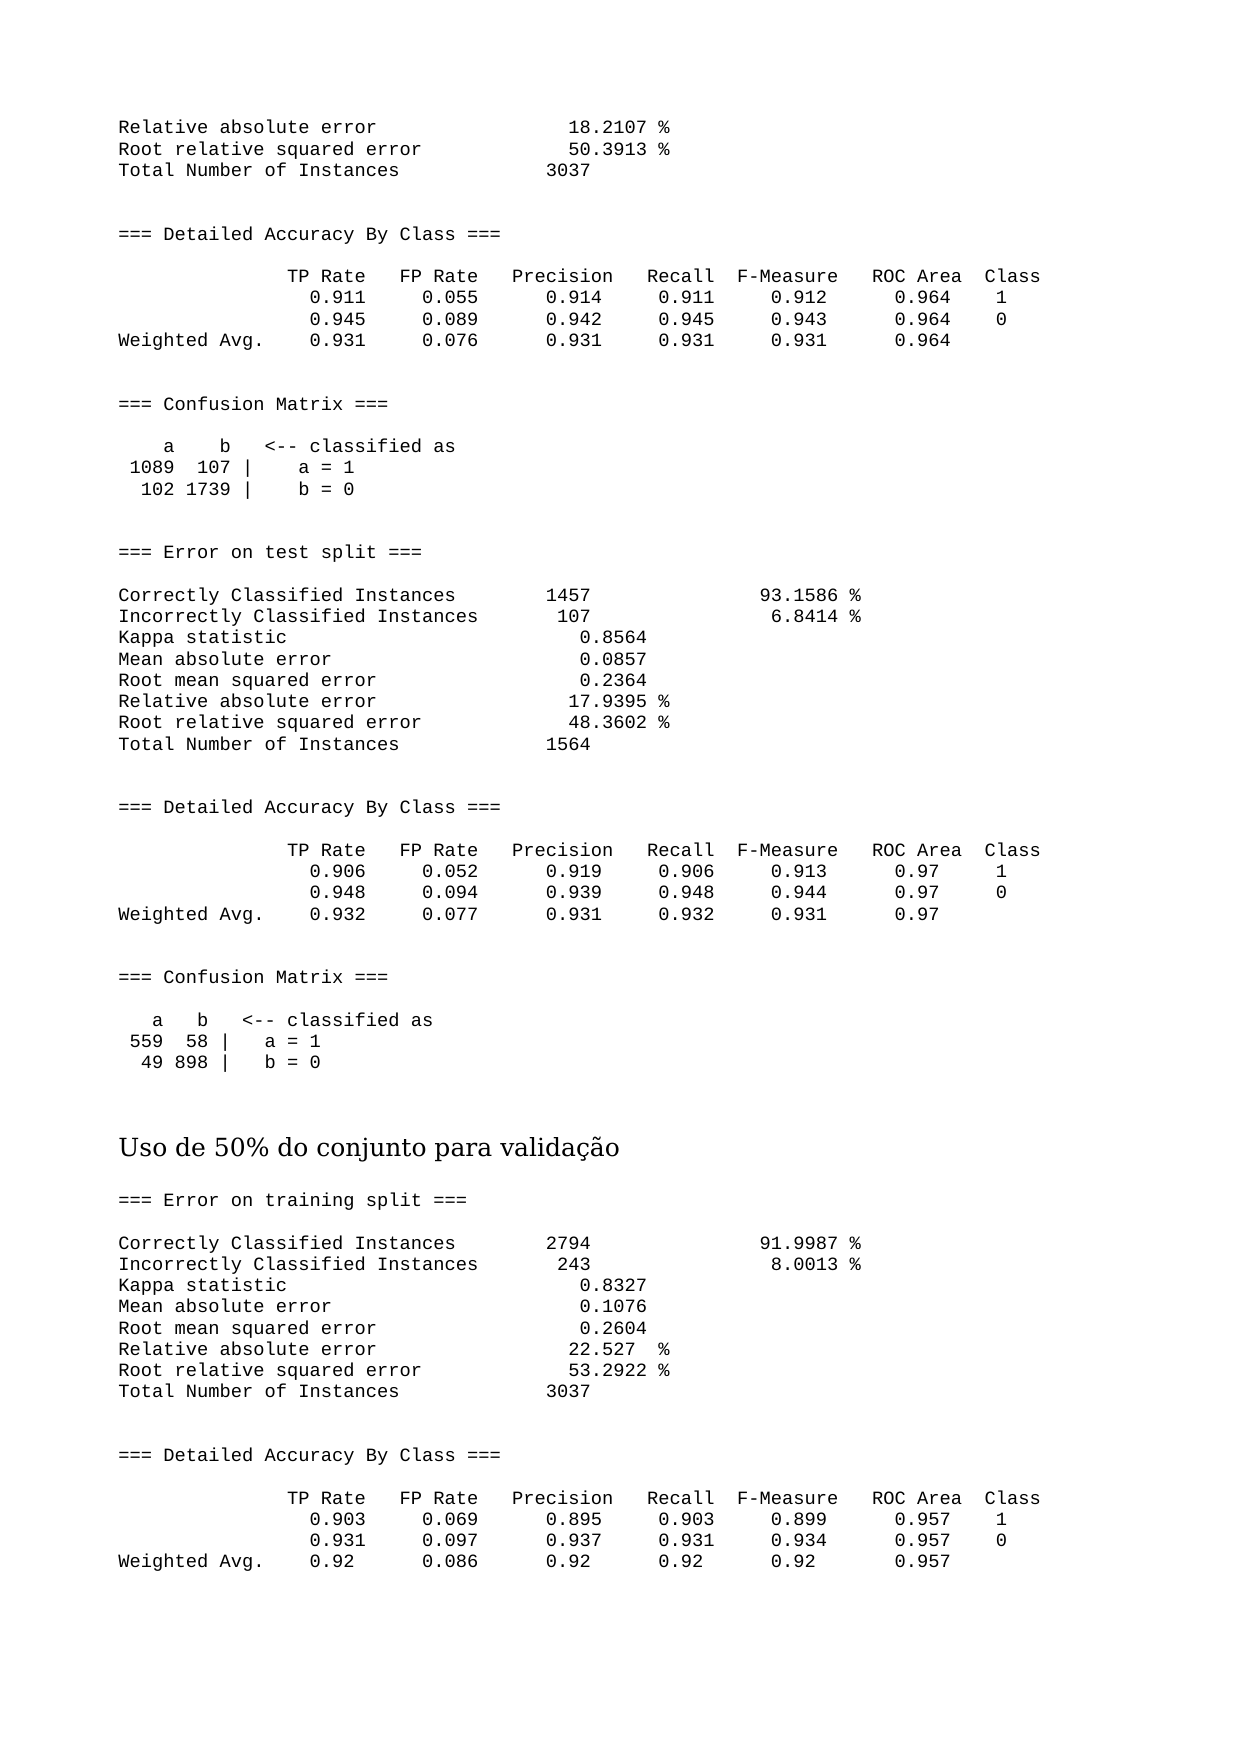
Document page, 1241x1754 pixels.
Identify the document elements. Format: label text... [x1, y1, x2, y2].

text a b <-- classified as [118, 437, 1122, 458]
text === Confusion Matrix === [118, 968, 1122, 989]
text a b <-- classified as [118, 1011, 1122, 1032]
text Mean absolute error 0.0857 [118, 649, 1122, 671]
text Weighted Avg. 0.932 0.077 0.931 0.932 0.931 0.97 [118, 904, 1122, 926]
text Relative absolute error 18.2107 % [118, 118, 1122, 139]
text Kappa statistic 0.8564 [118, 628, 1122, 649]
text === Detailed Accuracy By Class === [118, 224, 1122, 246]
text TP Rate FP Rate Precision Recall F-Measure ROC Area Class [118, 1488, 1122, 1510]
text 0.931 0.097 0.937 0.931 0.934 0.957 0 [118, 1531, 1122, 1552]
text 0.903 0.069 0.895 0.903 0.899 0.957 1 [118, 1510, 1122, 1531]
text Correctly Classified Instances 1457 93.1586 % [118, 586, 1122, 607]
text Root mean squared error 0.2604 [118, 1318, 1122, 1340]
text 102 1739 | b = 0 [118, 479, 1122, 501]
text 1089 107 | a = 1 [118, 458, 1122, 479]
text Uso de 50% do conjunto para validação [118, 1133, 1122, 1162]
text 0.948 0.094 0.939 0.948 0.944 0.97 0 [118, 883, 1122, 904]
text Root relative squared error 50.3913 % [118, 139, 1122, 161]
text === Confusion Matrix === [118, 394, 1122, 416]
text === Error on training split === [118, 1191, 1122, 1212]
text 559 58 | a = 1 [118, 1032, 1122, 1053]
text Root relative squared error 53.2922 % [118, 1361, 1122, 1382]
text === Detailed Accuracy By Class === [118, 1446, 1122, 1467]
text Kappa statistic 0.8327 [118, 1276, 1122, 1297]
text === Error on test split === [118, 543, 1122, 564]
text Correctly Classified Instances 2794 91.9987 % [118, 1233, 1122, 1255]
text Relative absolute error 22.527 % [118, 1340, 1122, 1361]
text 0.911 0.055 0.914 0.911 0.912 0.964 1 [118, 288, 1122, 309]
text Mean absolute error 0.1076 [118, 1297, 1122, 1318]
text 49 898 | b = 0 [118, 1053, 1122, 1074]
text 0.906 0.052 0.919 0.906 0.913 0.97 1 [118, 862, 1122, 883]
text Weighted Avg. 0.931 0.076 0.931 0.931 0.931 0.964 [118, 331, 1122, 352]
text TP Rate FP Rate Precision Recall F-Measure ROC Area Class [118, 841, 1122, 862]
text TP Rate FP Rate Precision Recall F-Measure ROC Area Class [118, 267, 1122, 288]
text Total Number of Instances 3037 [118, 1382, 1122, 1403]
text Weighted Avg. 0.92 0.086 0.92 0.92 0.92 0.957 [118, 1552, 1122, 1573]
text === Detailed Accuracy By Class === [118, 798, 1122, 819]
text Total Number of Instances 1564 [118, 734, 1122, 756]
text Root mean squared error 0.2364 [118, 671, 1122, 692]
text Relative absolute error 17.9395 % [118, 692, 1122, 713]
text Incorrectly Classified Instances 107 6.8414 % [118, 607, 1122, 628]
text Total Number of Instances 3037 [118, 161, 1122, 182]
text 0.945 0.089 0.942 0.945 0.943 0.964 0 [118, 309, 1122, 331]
text Incorrectly Classified Instances 243 8.0013 % [118, 1255, 1122, 1276]
text Root relative squared error 48.3602 % [118, 713, 1122, 734]
